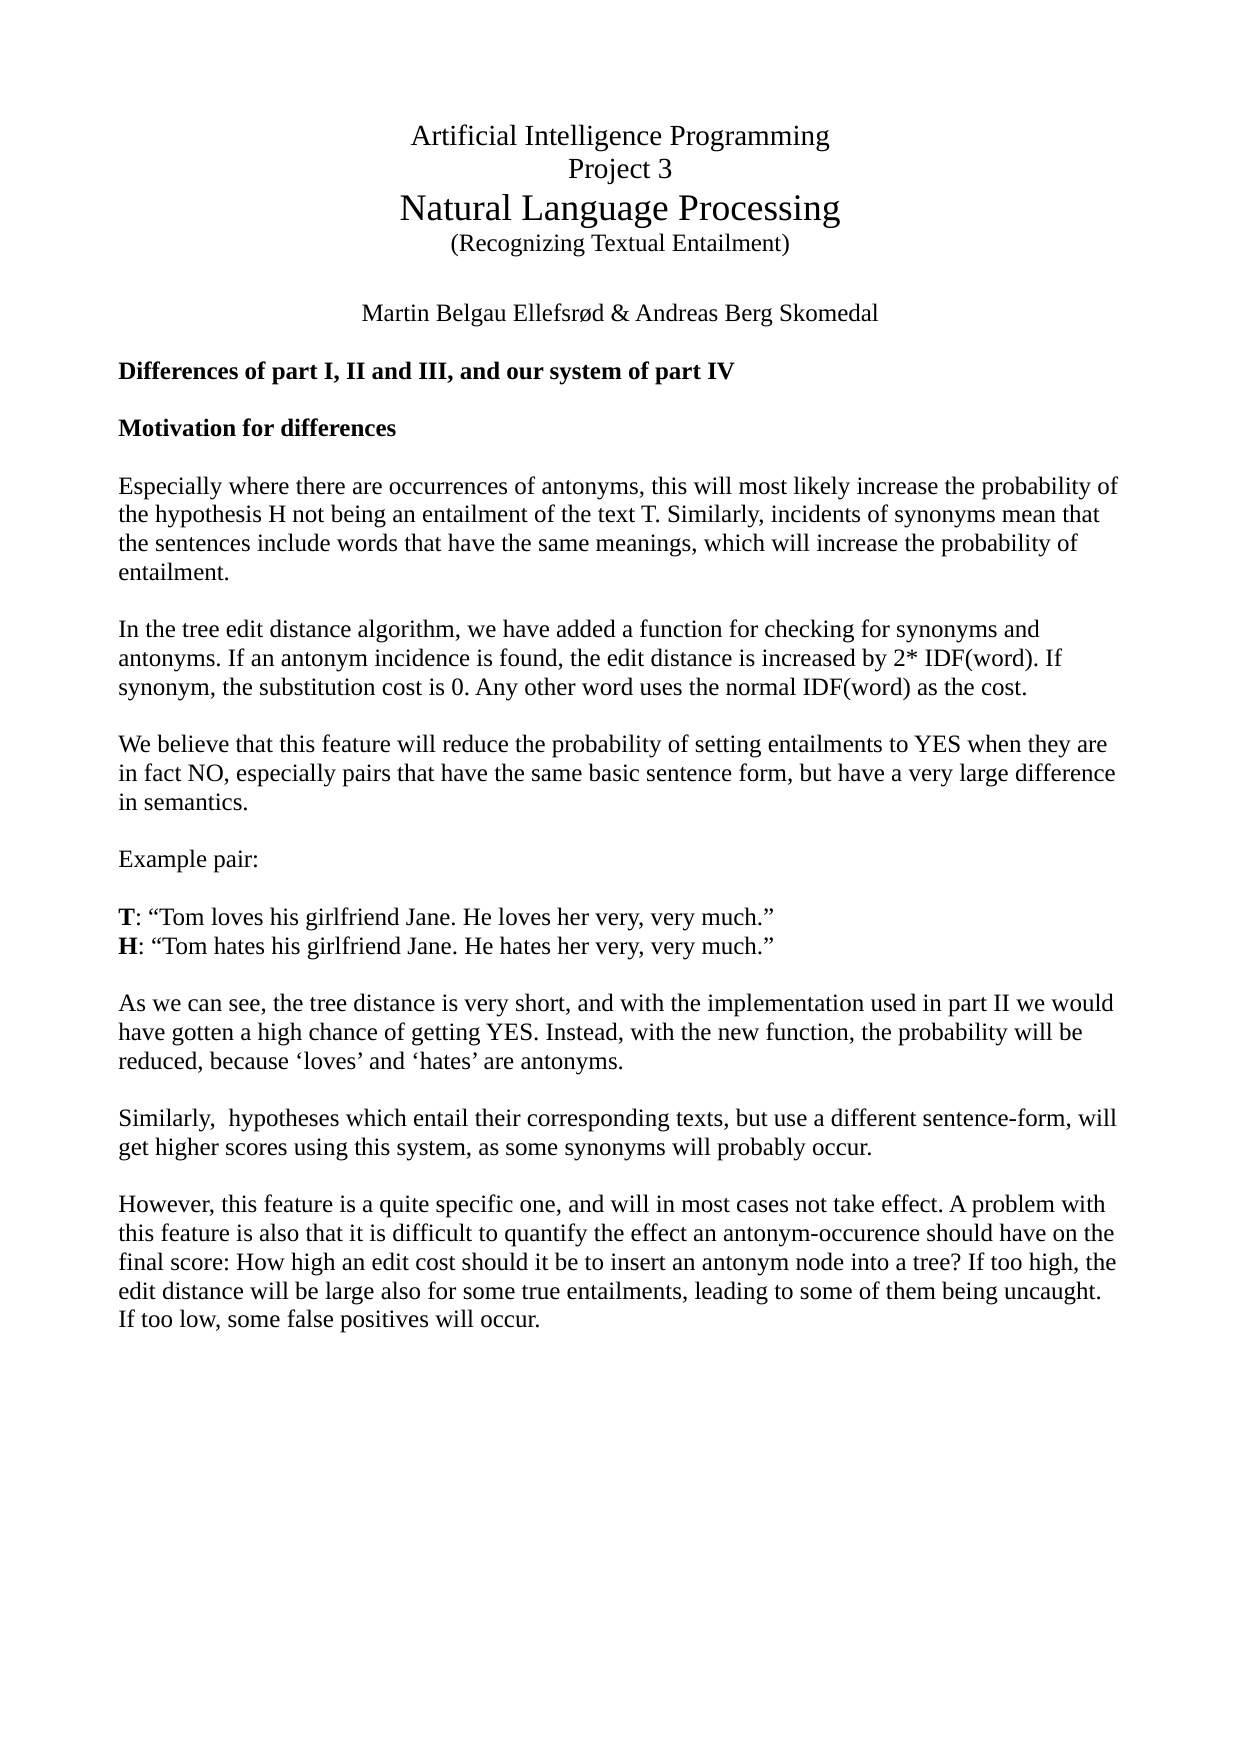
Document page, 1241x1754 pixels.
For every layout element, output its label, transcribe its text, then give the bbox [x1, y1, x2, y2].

text Especially where there are occurrences of antonyms, this will most likely increase the probability of the hypothesis H not being an entailment of the text T. Similarly, incidents of synonyms mean that the sentences include words that have the same meanings, which will increase the probability of entailment. In the tree edit distance algorithm, we have added a function for checking for synonyms and antonyms. If an antonym incidence is found, the edit distance is increased by 2* IDF(word). If synonym, the substitution cost is 0. Any other word uses the normal IDF(word) as the cost. We believe that this feature will reduce the probability of setting entailments to YES when they are in fact NO, especially pairs that have the same basic sentence form, but have a very large difference in semantics. Example pair: T: “Tom loves his girlfriend Jane. He loves her very, very much.” H: “Tom hates his girlfriend Jane. He hates her very, very much.” As we can see, the tree distance is very short, and with the implementation used in part II we would have gotten a high chance of getting YES. Instead, with the new function, the probability will be reduced, because ‘loves’ and ‘hates’ are antonyms. Similarly, hypotheses which entail their corresponding texts, but use a different sentence-form, will get higher scores using this system, as some synonyms will probably occur. However, this feature is a quite specific one, and will in most cases not take effect. A problem with this feature is also that it is difficult to quantify the effect an antonym-occurence should have on the final score: How high an edit cost should it be to insert an antonym node into a tree? If too high, the edit distance will be large also for some true entailments, leading to some of them being uncaught. If too low, some false positives will occur. [118, 471, 1122, 1333]
text Motivation for differences [118, 413, 1122, 442]
text Martin Belgau Ellefsrød & Andreas Berg Skomedal [118, 298, 1122, 327]
text Artificial Intelligence Programming [118, 118, 1122, 152]
text Natural Language Processing [118, 185, 1122, 228]
text Differences of part I, II and III, and our system of part IV [118, 356, 1122, 384]
text (Recognizing Textual Entailment) [118, 228, 1122, 257]
text Project 3 [118, 152, 1122, 185]
